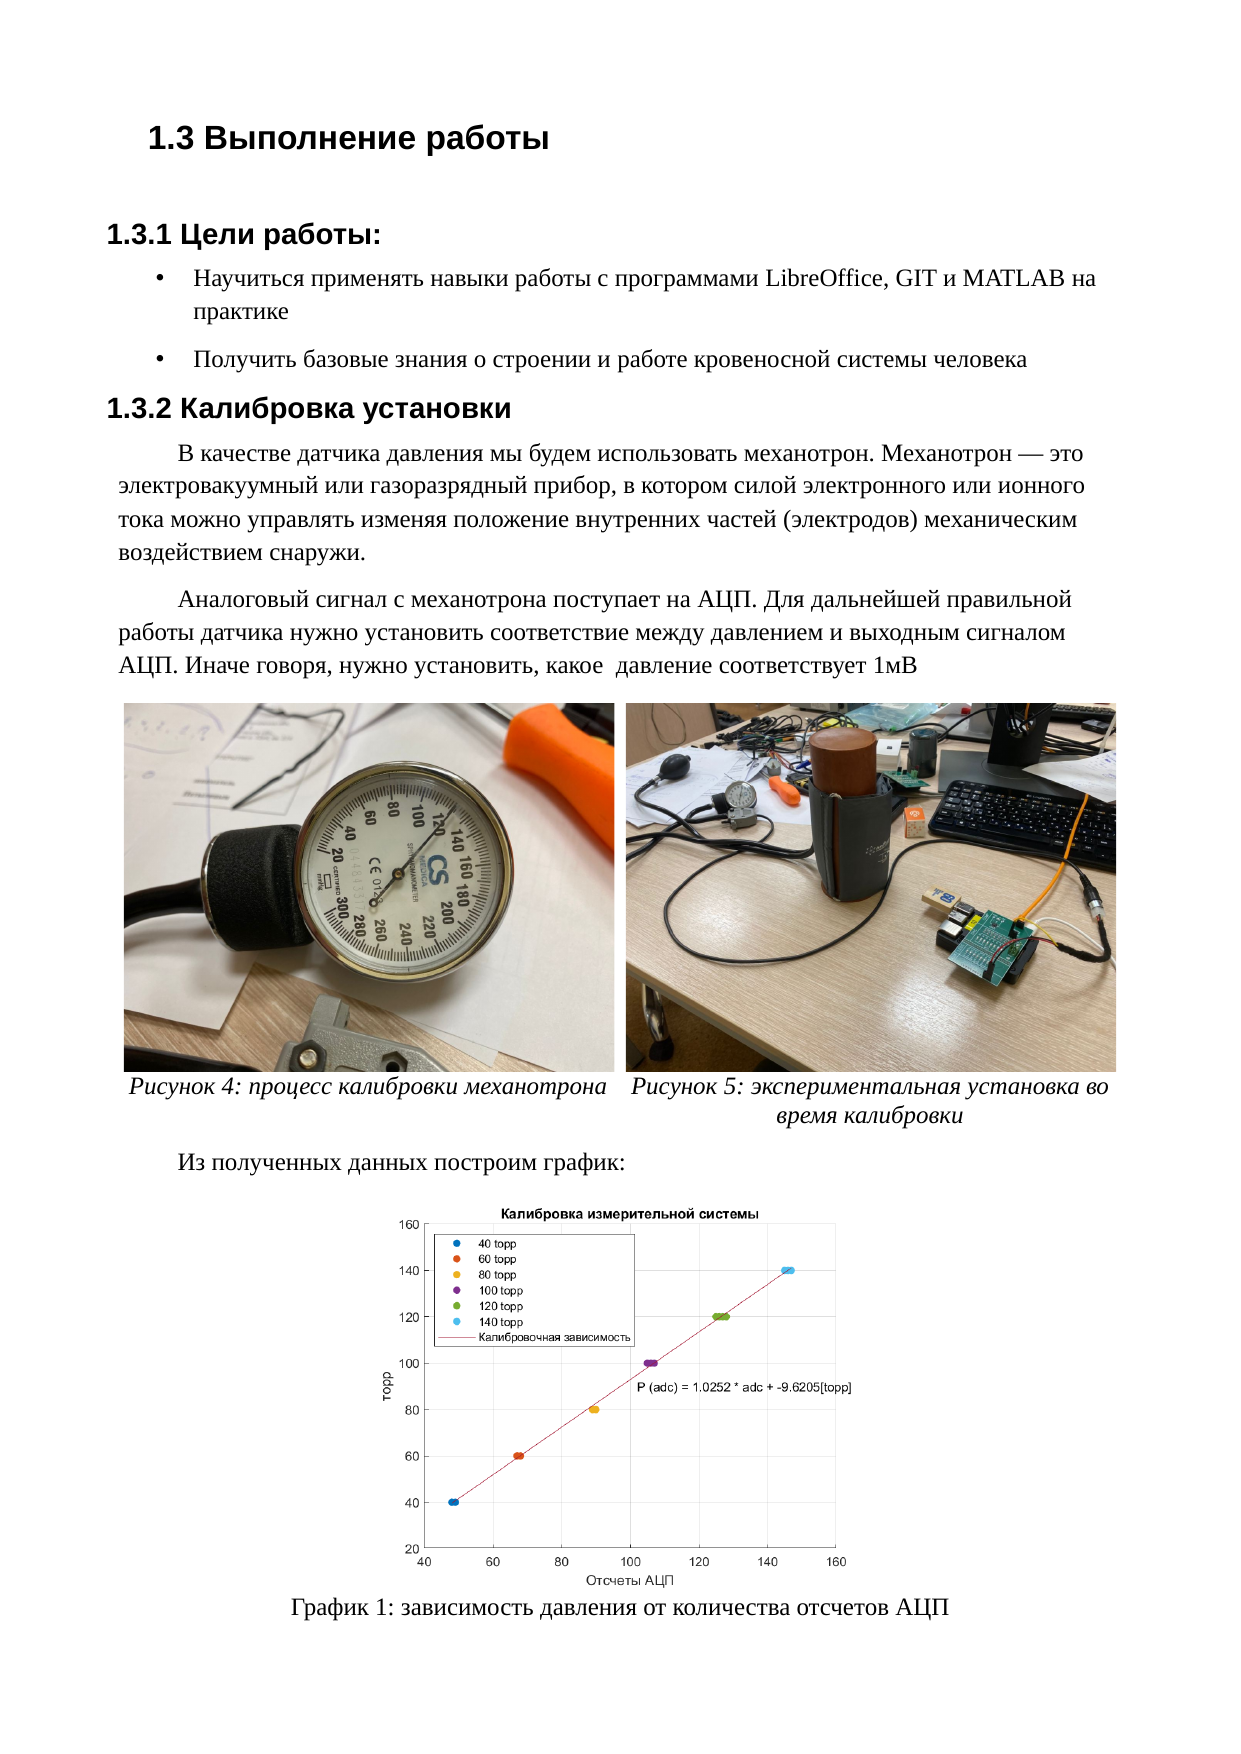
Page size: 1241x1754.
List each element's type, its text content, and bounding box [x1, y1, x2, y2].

list Получить базовые знания о строении и работе кровеносной системы человека [156, 344, 1122, 372]
subtitle Выполнение работы [94, 118, 1122, 157]
list Научиться применять навыки работы с программами LibreOffice, GIT и MATLAB на практике [156, 263, 1122, 325]
text Аналоговый сигнал с механотрона поступает на АЦП. Для дальнейшей правильной работы датчика нужно установить соответствие между давлением и выходным сигналом АЦП. Иначе говоря, нужно установить, какое давление соответствует 1мВ [118, 584, 1122, 679]
picture [625, 703, 1117, 1072]
picture [355, 1194, 886, 1592]
table_header Рисунок 5: экспериментальная установка во время калибровки [620, 698, 1122, 1147]
subtitle Цели работы: [106, 217, 1104, 251]
subtitle Калибровка установки [106, 391, 1104, 425]
text Из полученных данных построим график: [118, 1147, 1122, 1176]
text В качестве датчика давления мы будем использовать механотрон. Механотрон — это электровакуумный или газоразрядный прибор, в котором силой электронного или ионного тока можно управлять изменяя положение внутренних частей (электродов) механическим воздействием снаружи. [118, 438, 1122, 565]
table_header Рисунок 4: процесс калибровки механотрона [118, 698, 620, 1147]
picture [123, 703, 615, 1072]
text График 1: зависимость давления от количества отсчетов АЦП [118, 1592, 1122, 1621]
